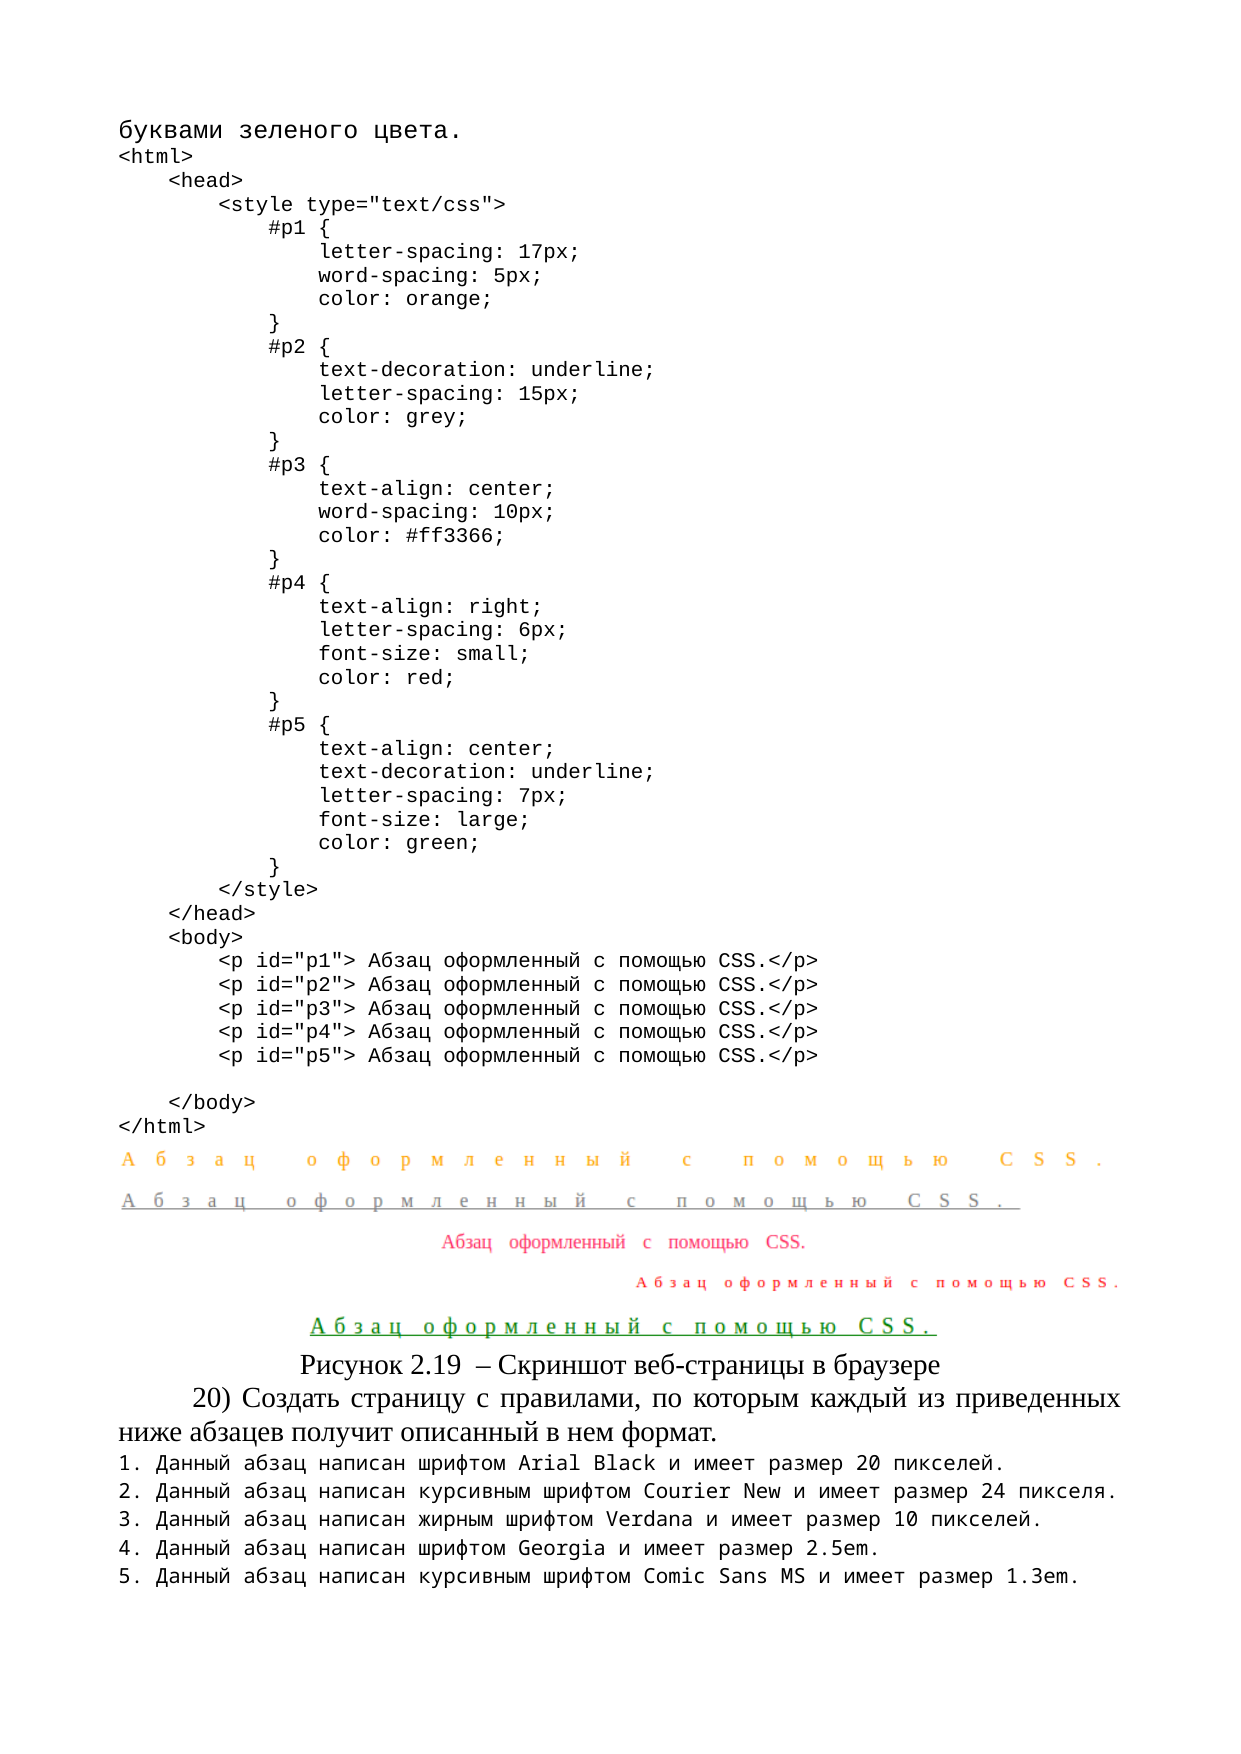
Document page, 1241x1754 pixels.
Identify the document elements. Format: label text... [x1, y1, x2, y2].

text #p5 { [118, 714, 1122, 738]
text } [118, 430, 1122, 454]
text <body> [118, 927, 1122, 950]
text text-align: center; [118, 738, 1122, 761]
text <html> [118, 146, 1122, 170]
text letter-spacing: 7px; [118, 785, 1122, 808]
text 4. Данный абзац написан шрифтом Georgia и имеет размер 2.5em. [118, 1533, 1122, 1561]
text <style type="text/css"> [118, 194, 1122, 217]
text <p id="p2"> Абзац оформленный с помощью CSS.</p> [118, 974, 1122, 998]
text #p3 { [118, 454, 1122, 477]
text font-size: small; [118, 643, 1122, 667]
text color: orange; [118, 288, 1122, 312]
text letter-spacing: 6px; [118, 619, 1122, 643]
text 5. Данный абзац написан курсивным шрифтом Comic Sans MS и имеет размер 1.3em. [118, 1561, 1122, 1590]
text text-decoration: underline; [118, 761, 1122, 785]
text } [118, 548, 1122, 572]
text </head> [118, 903, 1122, 927]
text 20) Создать страницу с правилами, по которым каждый из приведенных ниже абзацев получит описанный в нем формат. [118, 1381, 1122, 1448]
text } [118, 856, 1122, 879]
text color: green; [118, 832, 1122, 856]
picture [118, 1139, 1123, 1347]
text text-align: center; [118, 477, 1122, 501]
text </style> [118, 879, 1122, 903]
text #p1 { [118, 217, 1122, 241]
text Рисунок 2.19 – Скриншот веб-страницы в браузере [118, 1347, 1122, 1381]
text <head> [118, 170, 1122, 194]
text text-decoration: underline; [118, 359, 1122, 383]
text <p id="p4"> Абзац оформленный с помощью CSS.</p> [118, 1021, 1122, 1045]
text word-spacing: 5px; [118, 265, 1122, 288]
text } [118, 690, 1122, 714]
text <p id="p1"> Абзац оформленный с помощью CSS.</p> [118, 950, 1122, 974]
text #p4 { [118, 572, 1122, 596]
text letter-spacing: 15px; [118, 383, 1122, 407]
text word-spacing: 10px; [118, 501, 1122, 525]
text </html> [118, 1116, 1122, 1139]
text color: grey; [118, 407, 1122, 430]
text 2. Данный абзац написан курсивным шрифтом Courier New и имеет размер 24 пикселя. [118, 1476, 1122, 1504]
text буквами зеленого цвета. [118, 118, 1122, 146]
text <p id="p5"> Абзац оформленный с помощью CSS.</p> [118, 1045, 1122, 1069]
text 3. Данный абзац написан жирным шрифтом Verdana и имеет размер 10 пикселей. [118, 1504, 1122, 1533]
text color: #ff3366; [118, 525, 1122, 548]
text color: red; [118, 667, 1122, 690]
text <p id="p3"> Абзац оформленный с помощью CSS.</p> [118, 998, 1122, 1021]
text 1. Данный абзац написан шрифтом Arial Black и имеет размер 20 пикселей. [118, 1448, 1122, 1476]
text letter-spacing: 17px; [118, 241, 1122, 265]
text #p2 { [118, 336, 1122, 359]
text text-align: right; [118, 596, 1122, 619]
text } [118, 312, 1122, 336]
text font-size: large; [118, 808, 1122, 832]
text </body> [118, 1092, 1122, 1116]
